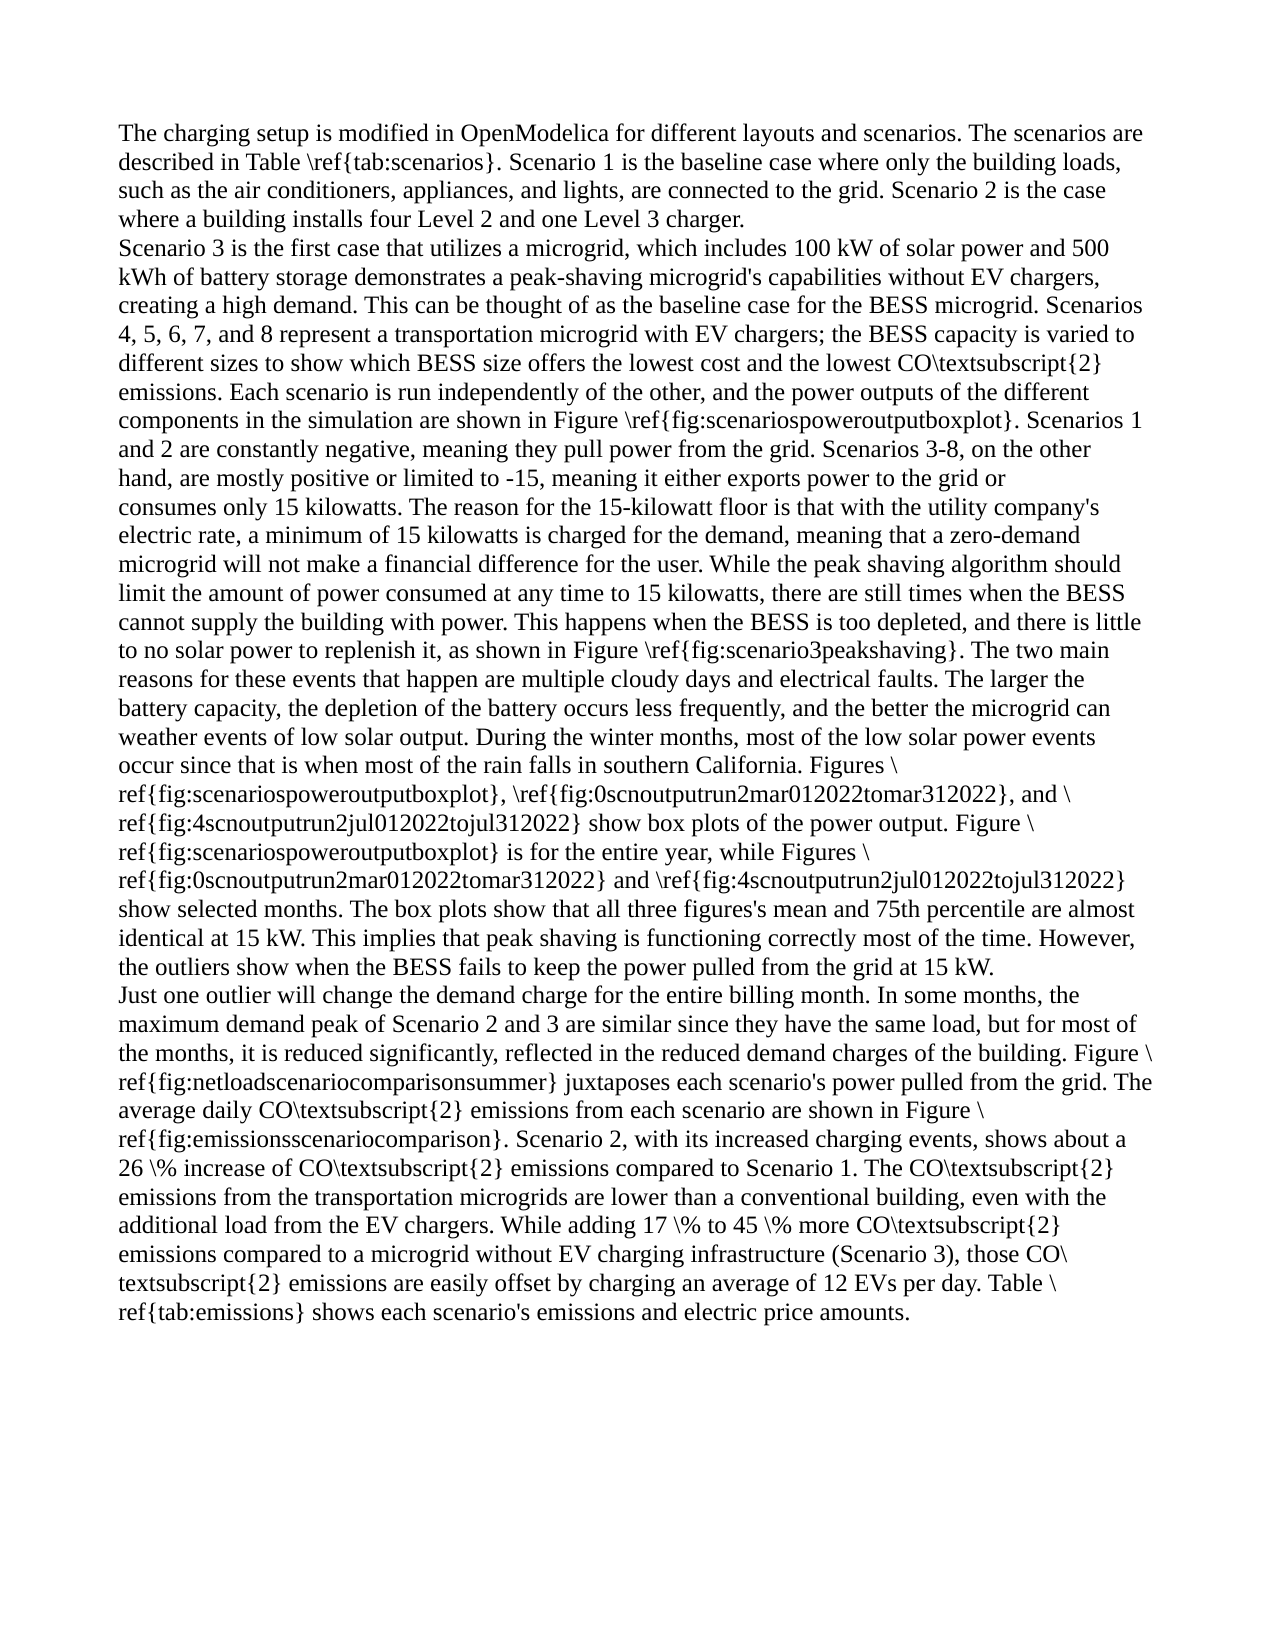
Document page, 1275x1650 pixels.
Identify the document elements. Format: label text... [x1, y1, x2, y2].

text Just one outlier will change the demand charge for the entire billing month. In some months, the maximum demand peak of Scenario 2 and 3 are similar since they have the same load, but for most of the months, it is reduced significantly, reflected in the reduced demand charges of the building. Figure \ref{fig:netloadscenariocomparisonsummer} juxtaposes each scenario's power pulled from the grid. The average daily CO\textsubscript{2} emissions from each scenario are shown in Figure \ref{fig:emissionsscenariocomparison}. Scenario 2, with its increased charging events, shows about a 26 \% increase of CO\textsubscript{2} emissions compared to Scenario 1. The CO\textsubscript{2} emissions from the transportation microgrids are lower than a conventional building, even with the additional load from the EV chargers. While adding 17 \% to 45 \% more CO\textsubscript{2} emissions compared to a microgrid without EV charging infrastructure (Scenario 3), those CO\textsubscript{2} emissions are easily offset by charging an average of 12 EVs per day. Table \ref{tab:emissions} shows each scenario's emissions and electric price amounts. [118, 981, 1157, 1326]
text Scenario 3 is the first case that utilizes a microgrid, which includes 100 kW of solar power and 500 kWh of battery storage demonstrates a peak-shaving microgrid's capabilities without EV chargers, creating a high demand. This can be thought of as the baseline case for the BESS microgrid. Scenarios 4, 5, 6, 7, and 8 represent a transportation microgrid with EV chargers; the BESS capacity is varied to different sizes to show which BESS size offers the lowest cost and the lowest CO\textsubscript{2} emissions. Each scenario is run independently of the other, and the power outputs of the different components in the simulation are shown in Figure \ref{fig:scenariospoweroutputboxplot}. Scenarios 1 and 2 are constantly negative, meaning they pull power from the grid. Scenarios 3-8, on the other hand, are mostly positive or limited to -15, meaning it either exports power to the grid or consumes only 15 kilowatts. The reason for the 15-kilowatt floor is that with the utility company's electric rate, a minimum of 15 kilowatts is charged for the demand, meaning that a zero-demand microgrid will not make a financial difference for the user. While the peak shaving algorithm should limit the amount of power consumed at any time to 15 kilowatts, there are still times when the BESS cannot supply the building with power. This happens when the BESS is too depleted, and there is little to no solar power to replenish it, as shown in Figure \ref{fig:scenario3peakshaving}. The two main reasons for these events that happen are multiple cloudy days and electrical faults. The larger the battery capacity, the depletion of the battery occurs less frequently, and the better the microgrid can weather events of low solar output. During the winter months, most of the low solar power events occur since that is when most of the rain falls in southern California. Figures \ref{fig:scenariospoweroutputboxplot}, \ref{fig:0scnoutputrun2mar012022tomar312022}, and \ref{fig:4scnoutputrun2jul012022tojul312022} show box plots of the power output. Figure \ref{fig:scenariospoweroutputboxplot} is for the entire year, while Figures \ref{fig:0scnoutputrun2mar012022tomar312022} and \ref{fig:4scnoutputrun2jul012022tojul312022} show selected months. The box plots show that all three figures's mean and 75th percentile are almost identical at 15 kW. This implies that peak shaving is functioning correctly most of the time. However, the outliers show when the BESS fails to keep the power pulled from the grid at 15 kW. [118, 233, 1157, 981]
text The charging setup is modified in OpenModelica for different layouts and scenarios. The scenarios are described in Table \ref{tab:scenarios}. Scenario 1 is the baseline case where only the building loads, such as the air conditioners, appliances, and lights, are connected to the grid. Scenario 2 is the case where a building installs four Level 2 and one Level 3 charger. [118, 118, 1157, 233]
